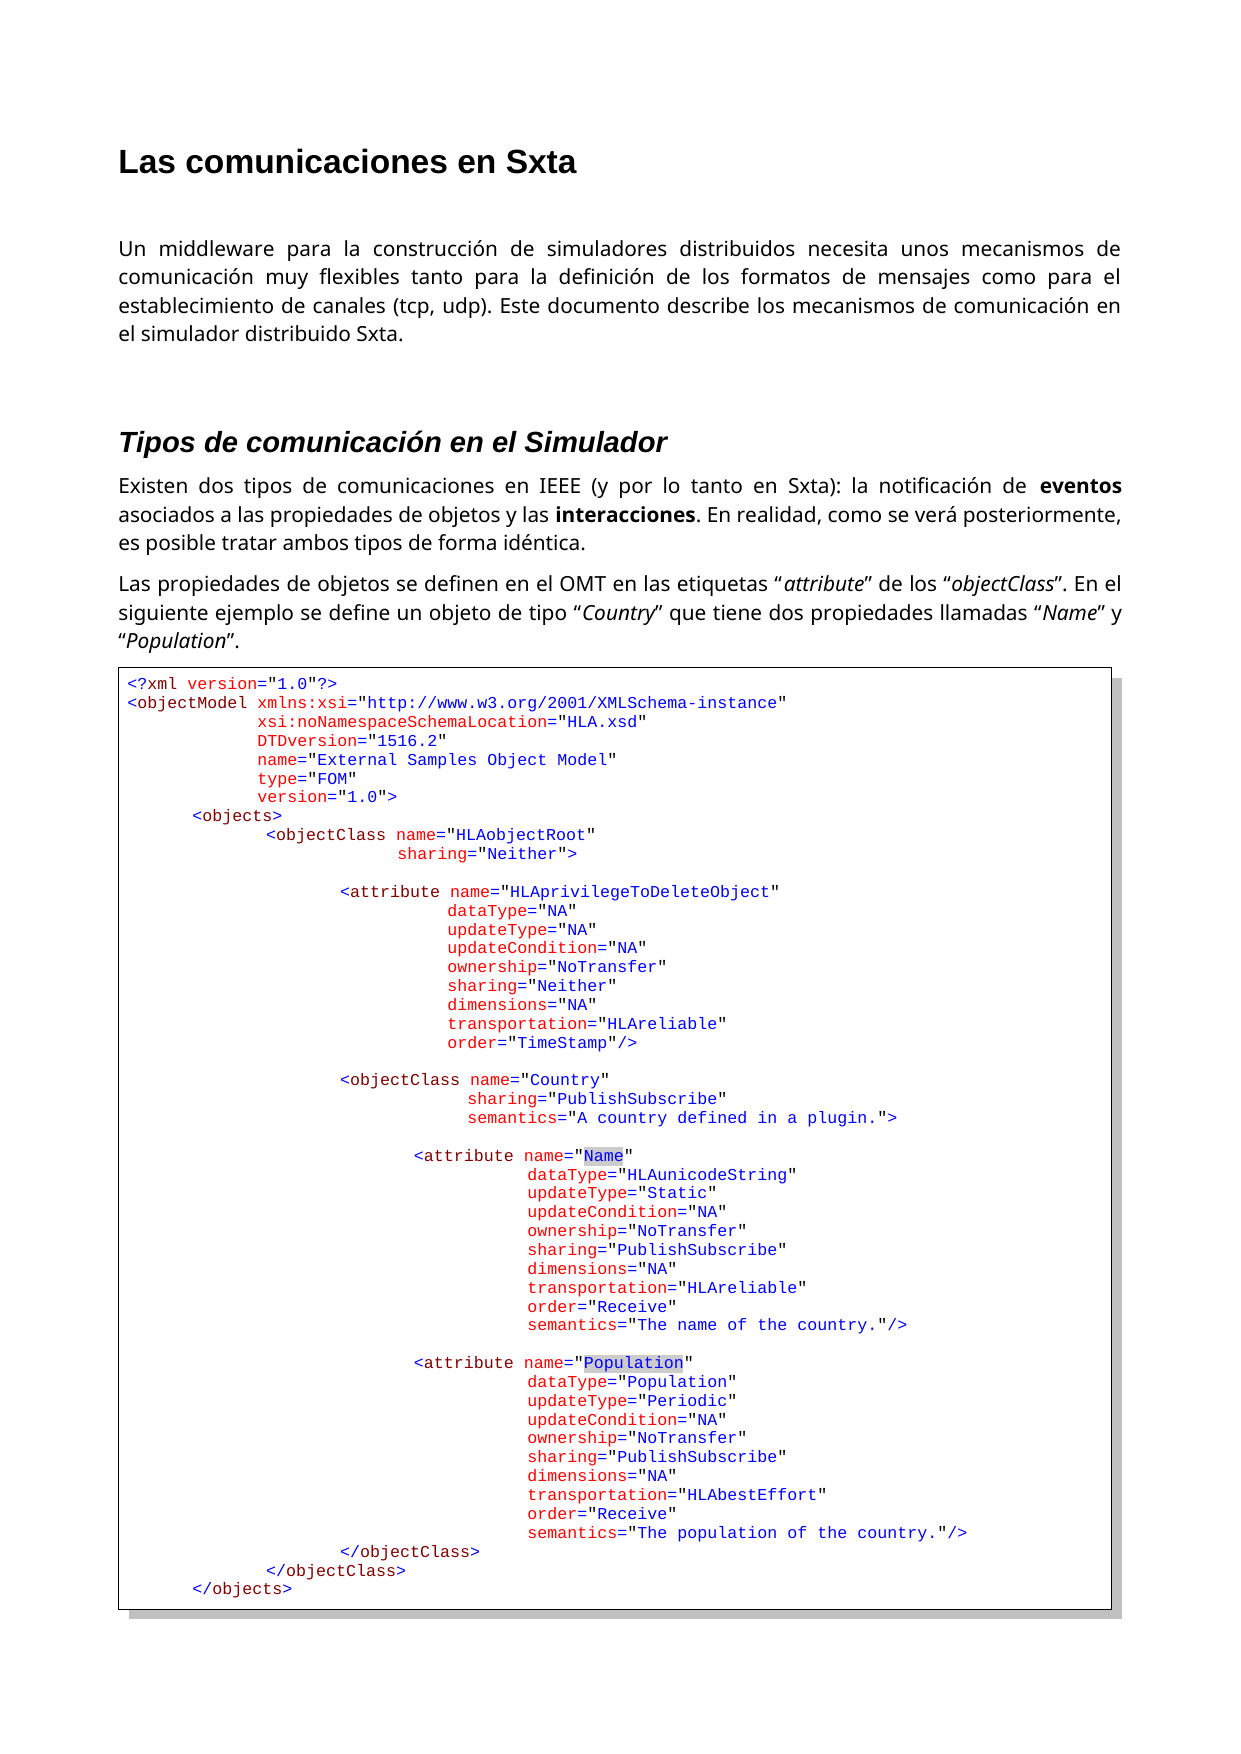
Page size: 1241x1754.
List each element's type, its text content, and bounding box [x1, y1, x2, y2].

text DTDversion="1516.2" [119, 723, 1111, 742]
text updateCondition="NA" [119, 931, 1111, 950]
text sharing="PublishSubscribe" [119, 1440, 1111, 1459]
text <objects> [119, 799, 1111, 818]
subtitle Tipos de comunicación en el Simulador [118, 426, 1122, 459]
text dataType="NA" [119, 893, 1111, 912]
text sharing="Neither" [119, 969, 1111, 987]
text ownership="NoTransfer" [119, 1214, 1111, 1233]
text semantics="A country defined in a plugin."> [119, 1101, 1111, 1128]
text version="1.0"> [119, 780, 1111, 799]
text updateCondition="NA" [119, 1402, 1111, 1421]
text </objectClass> [119, 1534, 1111, 1553]
text <objectModel xmlns:xsi="http://www.w3.org/2001/XMLSchema-instance" [119, 686, 1111, 705]
text dataType="HLAunicodeString" [119, 1157, 1111, 1176]
text semantics="The name of the country."/> [119, 1308, 1111, 1336]
text Existen dos tipos de comunicaciones en IEEE (y por lo tanto en Sxta): la notificación de eventos asociados a las propiedades de objetos y las interacciones. En realidad, como se verá posteriormente, es posible tratar ambos tipos de forma idéntica. [118, 471, 1122, 557]
text transportation="HLAreliable" [119, 1270, 1111, 1289]
text xsi:noNamespaceSchemaLocation="HLA.xsd" [119, 705, 1111, 723]
text name="External Samples Object Model" [119, 742, 1111, 761]
text Un middleware para la construcción de simuladores distribuidos necesita unos mecanismos de comunicación muy flexibles tanto para la definición de los formatos de mensajes como para el establecimiento de canales (tcp, udp). Este documento describe los mecanismos de comunicación en el simulador distribuido Sxta. [118, 234, 1122, 348]
text transportation="HLAbestEffort" [119, 1478, 1111, 1497]
text <objectClass name="HLAobjectRoot" [119, 818, 1111, 837]
text </objects> [119, 1572, 1111, 1609]
text updateType="Static" [119, 1176, 1111, 1195]
text sharing="PublishSubscribe" [119, 1233, 1111, 1251]
text dimensions="NA" [119, 1251, 1111, 1270]
text semantics="The population of the country."/> [119, 1515, 1111, 1534]
text <attribute name="Name" [119, 1138, 1111, 1157]
text dataType="Population" [119, 1364, 1111, 1383]
subtitle Las comunicaciones en Sxta [118, 143, 1122, 181]
text Las propiedades de objetos se definen en el OMT en las etiquetas “attribute” de los “objectClass”. En el siguiente ejemplo se define un objeto de tipo “Country” que tiene dos propiedades llamadas “Name” y “Population”. [118, 569, 1122, 654]
text updateType="Periodic" [119, 1383, 1111, 1402]
text <objectClass name="Country" [119, 1063, 1111, 1082]
text <attribute name="Population" [119, 1346, 1111, 1364]
text transportation="HLAreliable" [119, 1006, 1111, 1025]
text </objectClass> [119, 1553, 1111, 1572]
text updateType="NA" [119, 912, 1111, 931]
text type="FOM" [119, 761, 1111, 780]
text sharing="PublishSubscribe" [119, 1082, 1111, 1101]
text <attribute name="HLAprivilegeToDeleteObject" [119, 874, 1111, 893]
text dimensions="NA" [119, 1459, 1111, 1478]
text order="TimeStamp"/> [119, 1025, 1111, 1053]
text updateCondition="NA" [119, 1195, 1111, 1214]
text <?xml version="1.0"?> [119, 668, 1111, 686]
text order="Receive" [119, 1497, 1111, 1515]
text dimensions="NA" [119, 987, 1111, 1006]
text sharing="Neither"> [119, 837, 1111, 864]
text ownership="NoTransfer" [119, 1421, 1111, 1440]
text order="Receive" [119, 1289, 1111, 1308]
text ownership="NoTransfer" [119, 950, 1111, 969]
